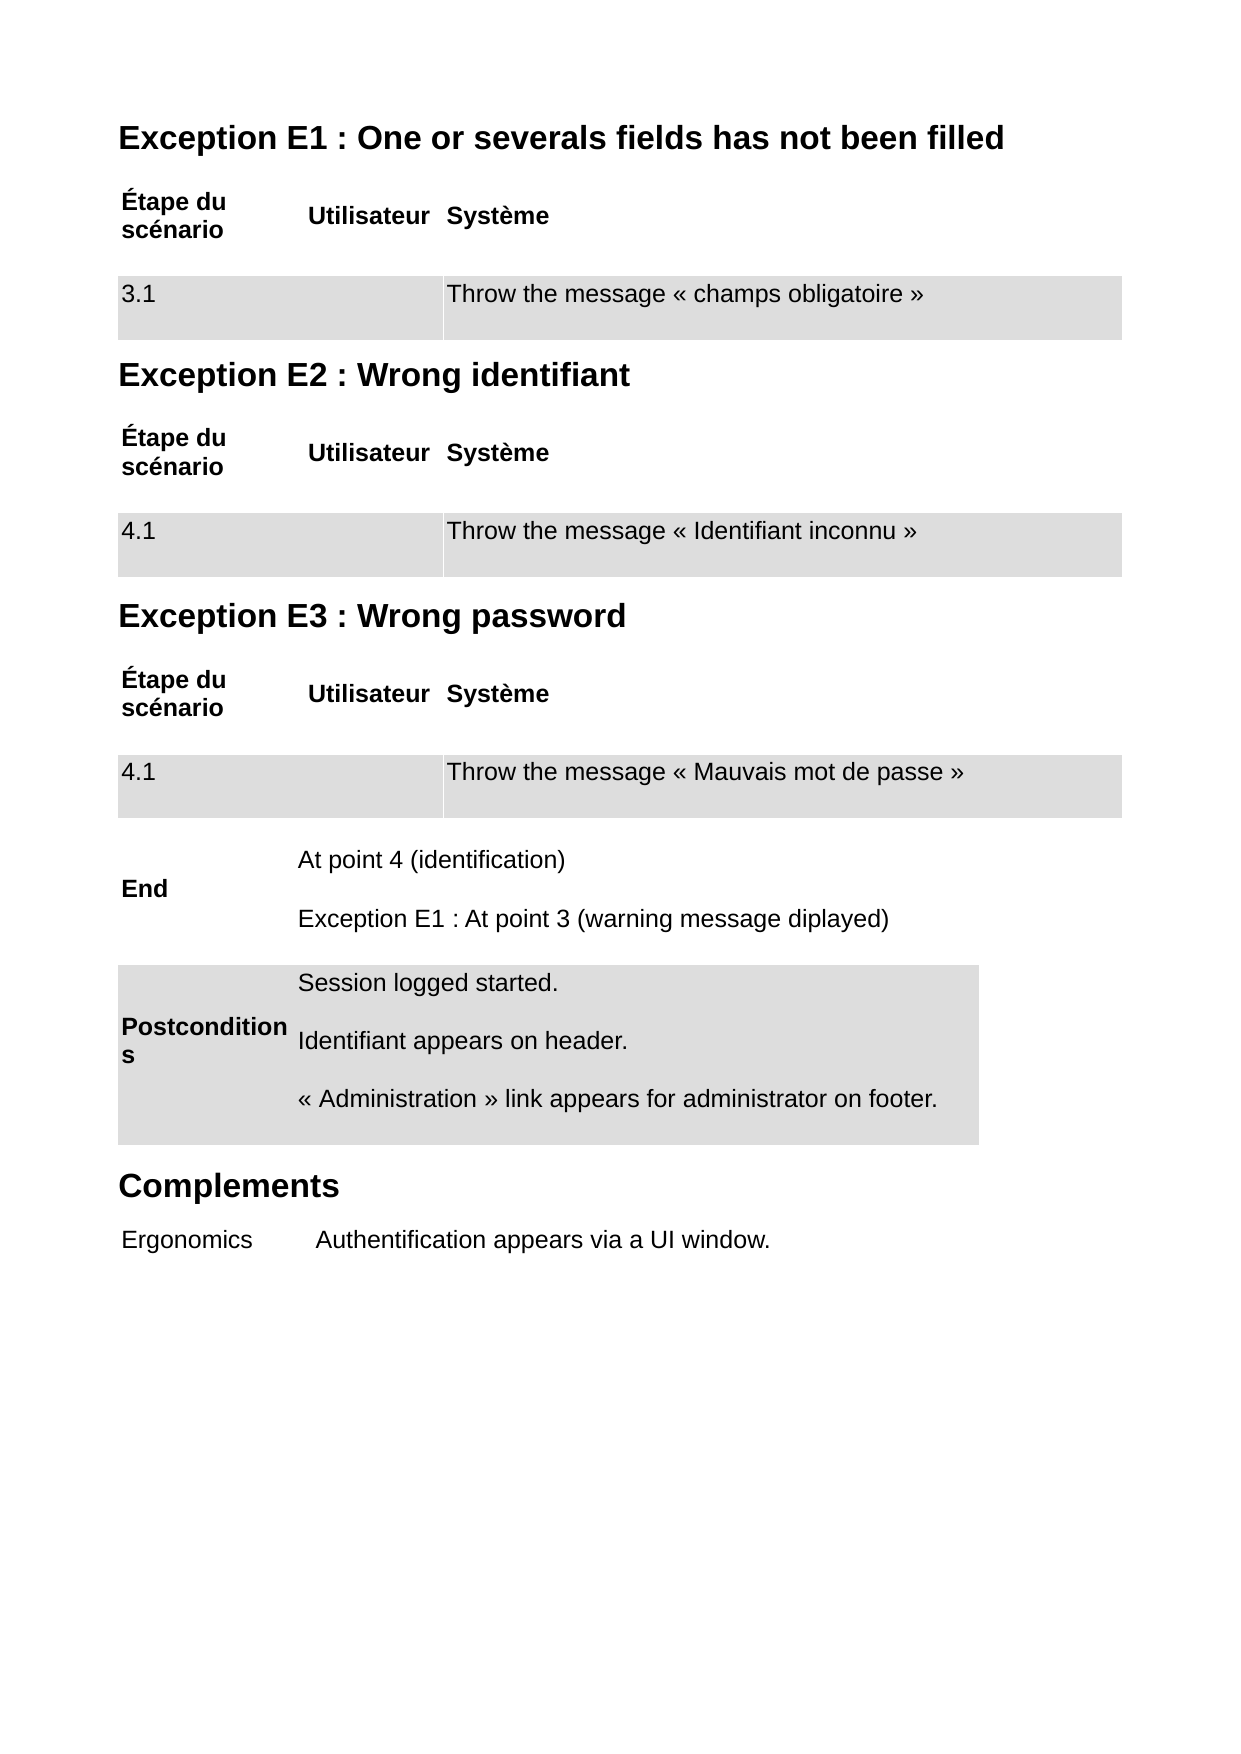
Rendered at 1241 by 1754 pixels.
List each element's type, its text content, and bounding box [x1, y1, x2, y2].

table_header Système [444, 420, 1122, 513]
table_header Système [444, 184, 1122, 276]
table_header End [118, 843, 295, 965]
table_header Étape du scénario [118, 662, 305, 754]
subtitle Complements [118, 1166, 1122, 1205]
table_header Étape du scénario [118, 184, 305, 276]
table_cell [305, 755, 443, 818]
table_cell [305, 276, 443, 340]
text Exception E2 : Wrong identifiant [118, 355, 1122, 393]
table_cell Throw the message « Identifiant inconnu » [444, 513, 1122, 577]
table_cell Throw the message « champs obligatoire » [444, 276, 1122, 340]
table_cell Postconditions [118, 965, 295, 1145]
table_cell [305, 513, 443, 577]
text Exception E3 : Wrong password [118, 596, 1122, 635]
table_cell Session logged started. Identifiant appears on header. « Administration » link appears for administrator on footer. [295, 965, 979, 1145]
table_header Ergonomics [118, 1222, 312, 1286]
text Exception E1 : One or severals fields has not been filled [118, 118, 1122, 157]
table_header Système [444, 662, 1122, 754]
table_cell 3.1 [118, 276, 305, 340]
table_header Utilisateur [305, 662, 443, 754]
table_header Utilisateur [305, 184, 443, 276]
table_header Utilisateur [305, 420, 443, 513]
table_header At point 4 (identification) Exception E1 : At point 3 (warning message diplayed) [295, 843, 979, 965]
table_header Étape du scénario [118, 420, 305, 513]
table_cell 4.1 [118, 755, 305, 818]
table_cell Throw the message « Mauvais mot de passe » [444, 755, 1122, 818]
table_cell 4.1 [118, 513, 305, 577]
table_header Authentification appears via a UI window. [313, 1222, 1122, 1286]
